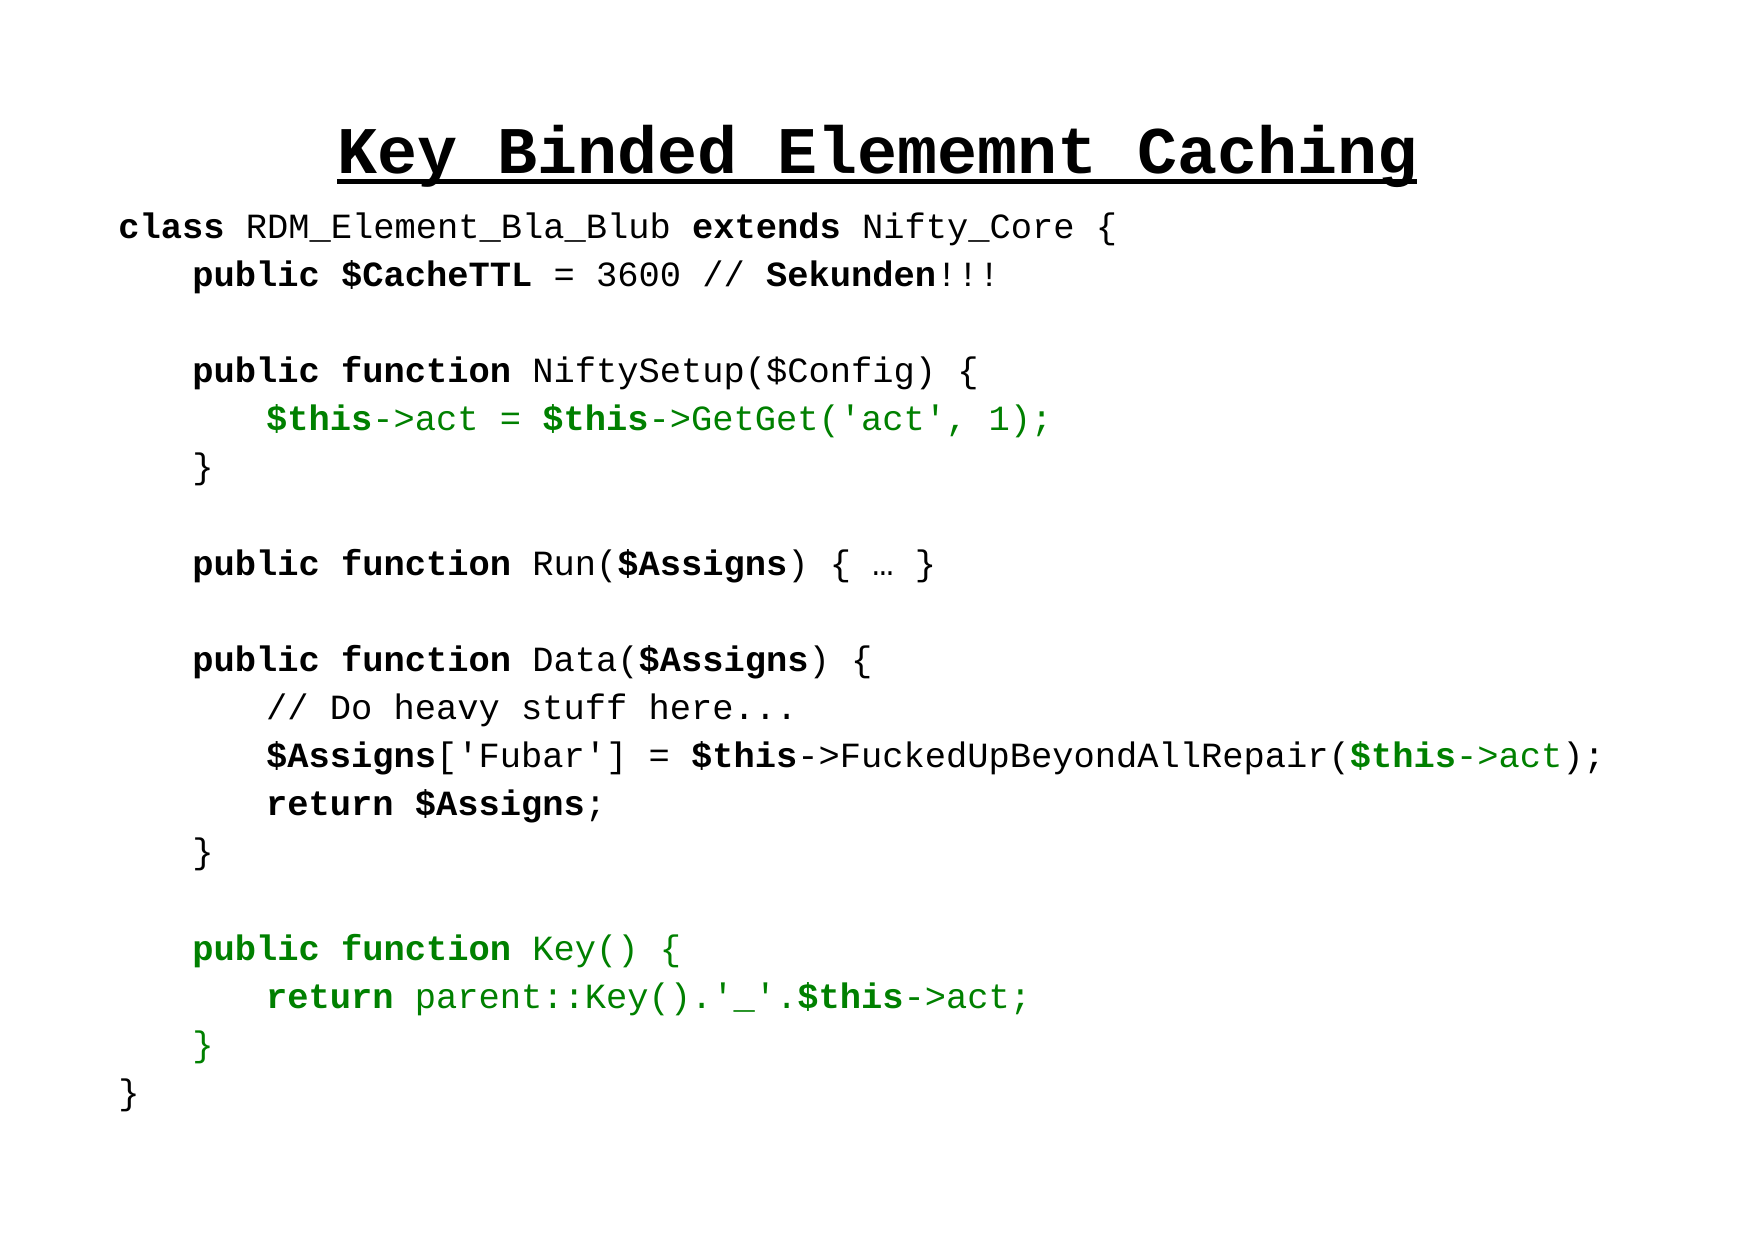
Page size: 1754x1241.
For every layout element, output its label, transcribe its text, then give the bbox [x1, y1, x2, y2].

text } [118, 1075, 1636, 1115]
text class RDM_Element_Bla_Blub extends Nifty_Core { [118, 209, 1636, 249]
text public function Data($Assigns) { [118, 642, 1636, 682]
text } [118, 1027, 1636, 1067]
text public function Key() { [118, 931, 1636, 971]
text public function Run($Assigns) { … } [118, 546, 1636, 586]
text } [118, 449, 1636, 489]
text return $Assigns; [118, 786, 1636, 826]
text public function NiftySetup($Config) { [118, 353, 1636, 393]
text Key Binded Elememnt Caching [118, 118, 1636, 194]
text // Do heavy stuff here... [118, 690, 1636, 730]
text $this->act = $this->GetGet('act', 1); [118, 401, 1636, 441]
text return parent::Key().'_'.$this->act; [118, 979, 1636, 1019]
text public $CacheTTL = 3600 // Sekunden!!! [118, 257, 1636, 297]
text } [118, 834, 1636, 874]
text $Assigns['Fubar'] = $this->FuckedUpBeyondAllRepair($this->act); [118, 738, 1636, 778]
